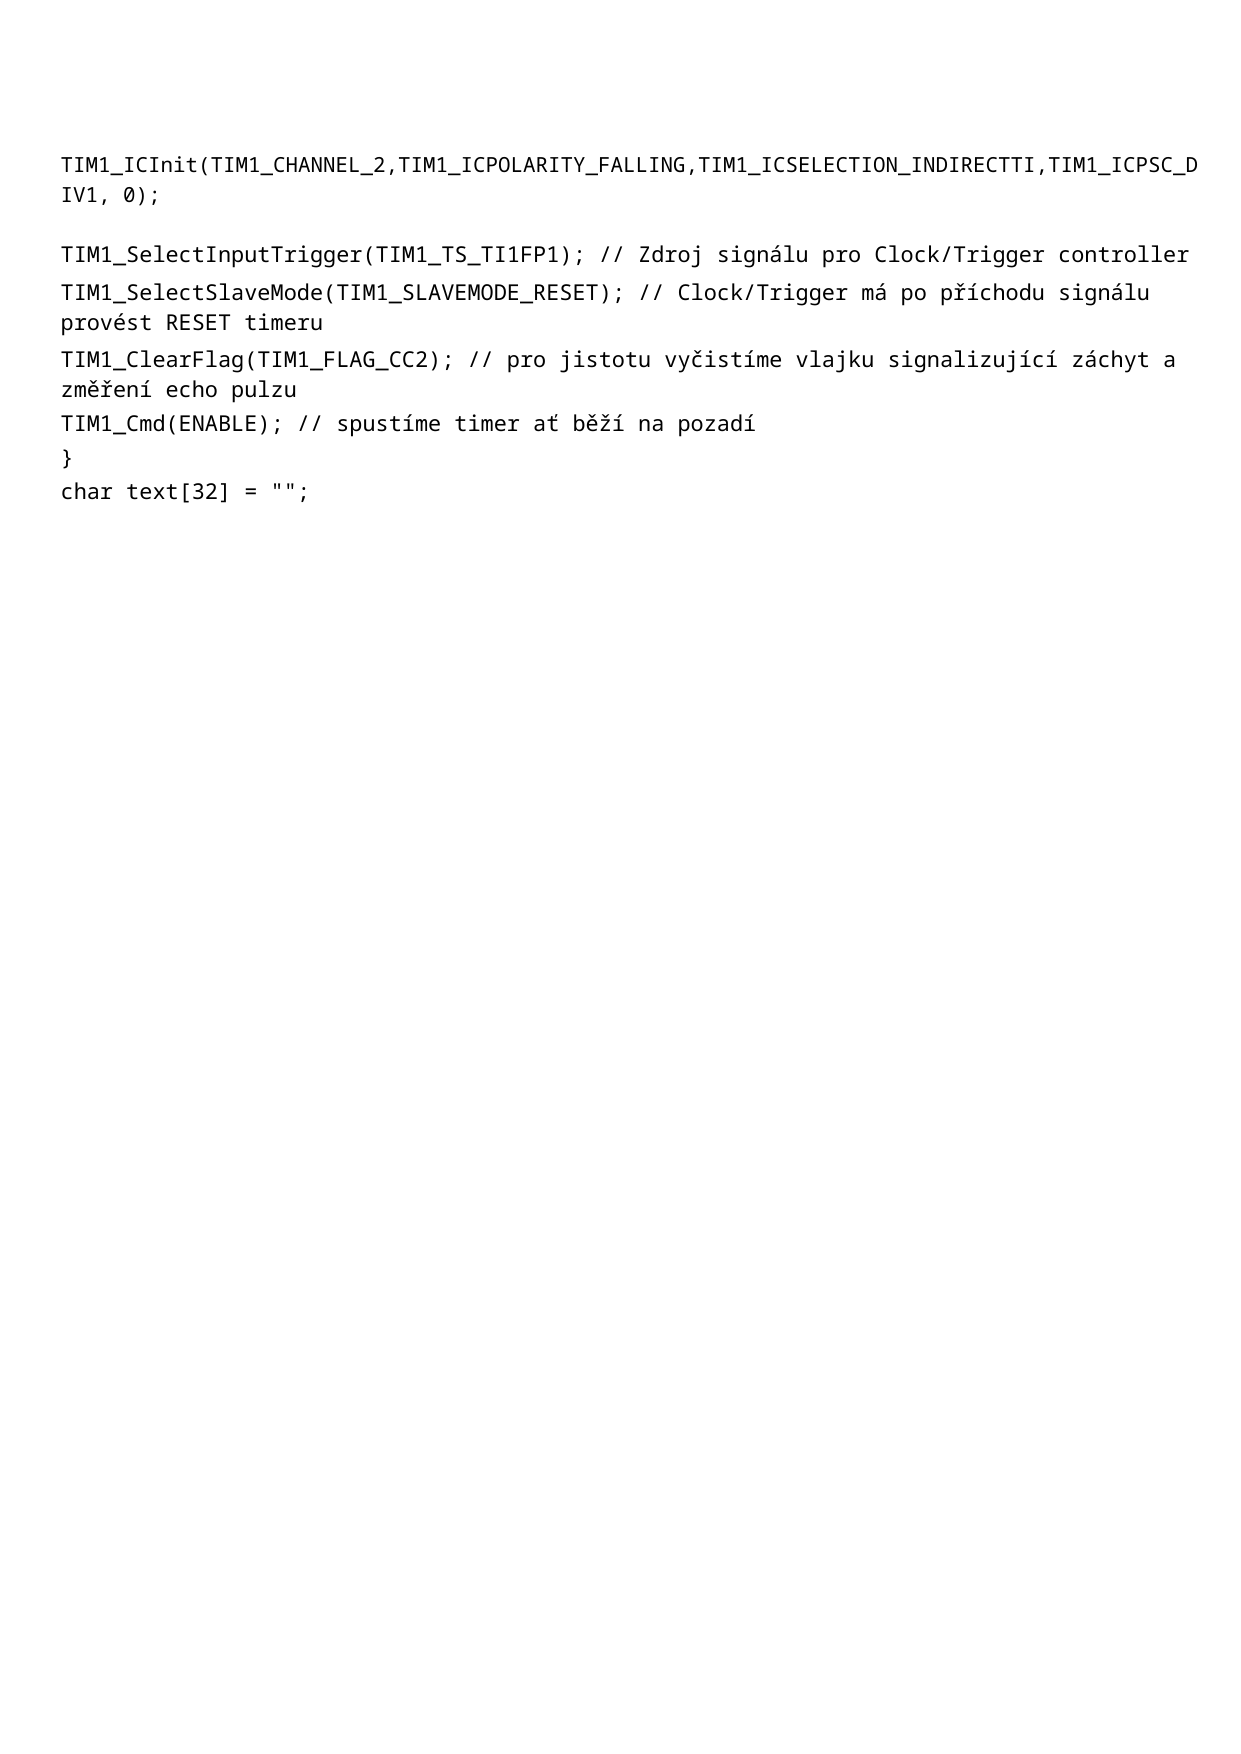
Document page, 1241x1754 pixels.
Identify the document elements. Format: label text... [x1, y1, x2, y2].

text } [60, 442, 1202, 472]
text TIM1_Cmd(ENABLE); // spustíme timer ať běží na pozadí [60, 408, 1202, 438]
text char text[32] = ""; [60, 476, 1202, 506]
text TIM1_SelectInputTrigger(TIM1_TS_TI1FP1); // Zdroj signálu pro Clock/Trigger controller [60, 239, 1202, 269]
text TIM1_ICInit(TIM1_CHANNEL_2,TIM1_ICPOLARITY_FALLING,TIM1_ICSELECTION_INDIRECTTI,TIM1_ICPSC_DIV1, 0); [60, 150, 1200, 208]
text TIM1_ClearFlag(TIM1_FLAG_CC2); // pro jistotu vyčistíme vlajku signalizující záchyt a změření echo pulzu [60, 344, 1177, 404]
text TIM1_SelectSlaveMode(TIM1_SLAVEMODE_RESET); // Clock/Trigger má po příchodu signálu provést RESET timeru [60, 277, 1152, 337]
